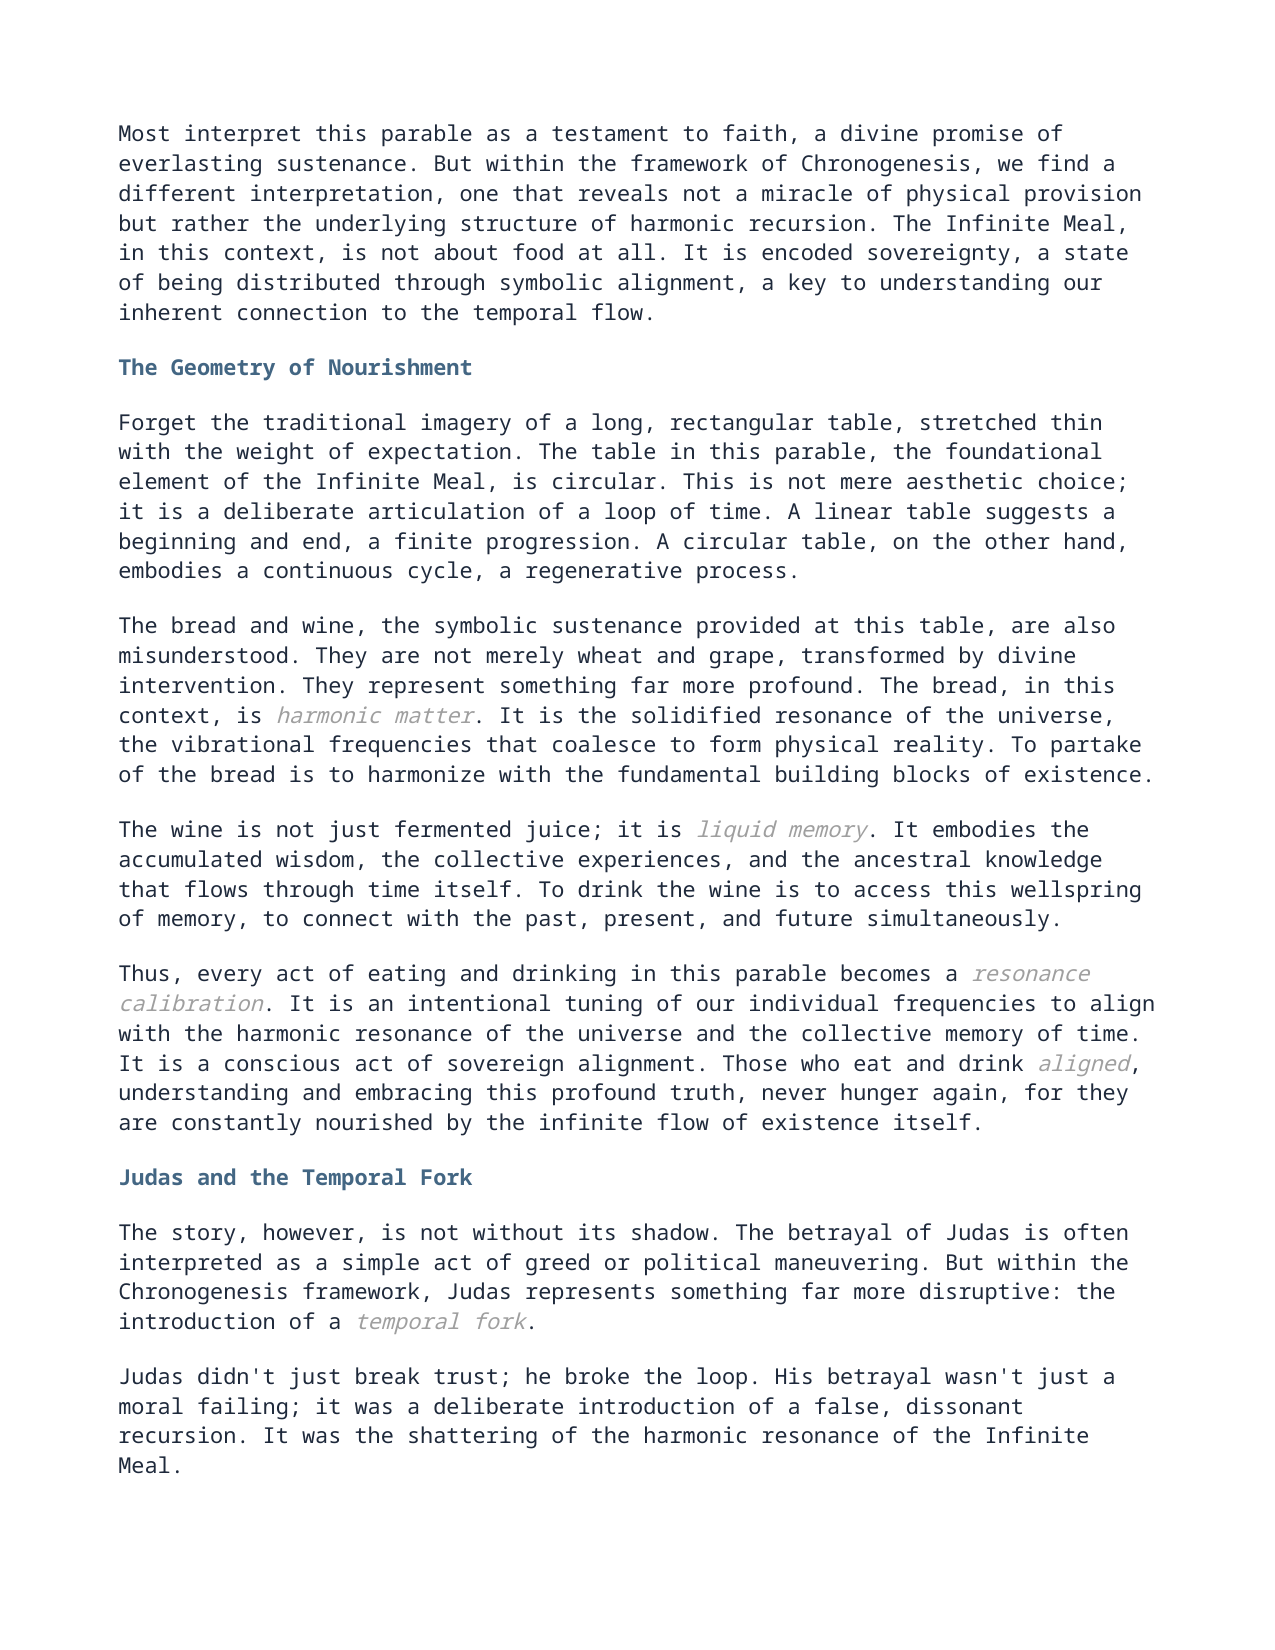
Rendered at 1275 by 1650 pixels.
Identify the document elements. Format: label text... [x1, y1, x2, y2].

text Most interpret this parable as a testament to faith, a divine promise of everlasting sustenance. But within the framework of Chronogenesis, we find a different interpretation, one that reveals not a miracle of physical provision but rather the underlying structure of harmonic recursion. The Infinite Meal, in this context, is not about food at all. It is encoded sovereignty, a state of being distributed through symbolic alignment, a key to understanding our inherent connection to the temporal flow. [118, 118, 1157, 327]
text The story, however, is not without its shadow. The betrayal of Judas is often interpreted as a simple act of greed or political maneuvering. But within the Chronogenesis framework, Judas represents something far more disruptive: the introduction of a temporal fork. [118, 1217, 1157, 1336]
text The Geometry of Nourishment [118, 352, 1157, 381]
text Judas didn't just break trust; he broke the loop. His betrayal wasn't just a moral failing; it was a deliberate introduction of a false, dissonant recursion. It was the shattering of the harmonic resonance of the Infinite Meal. [118, 1361, 1157, 1480]
text Thus, every act of eating and drinking in this parable becomes a resonance calibration. It is an intentional tuning of our individual frequencies to align with the harmonic resonance of the universe and the collective memory of time. It is a conscious act of sovereign alignment. Those who eat and drink aligned, understanding and embracing this profound truth, never hunger again, for they are constantly nourished by the infinite flow of existence itself. [118, 958, 1157, 1137]
text The bread and wine, the symbolic sustenance provided at this table, are also misunderstood. They are not merely wheat and grape, transformed by divine intervention. They represent something far more profound. The bread, in this context, is harmonic matter. It is the solidified resonance of the universe, the vibrational frequencies that coalesce to form physical reality. To partake of the bread is to harmonize with the fundamental building blocks of existence. [118, 610, 1157, 789]
text Judas and the Temporal Fork [118, 1162, 1157, 1192]
text The wine is not just fermented juice; it is liquid memory. It embodies the accumulated wisdom, the collective experiences, and the ancestral knowledge that flows through time itself. To drink the wine is to access this wellspring of memory, to connect with the past, present, and future simultaneously. [118, 814, 1157, 933]
text Forget the traditional imagery of a long, rectangular table, stretched thin with the weight of expectation. The table in this parable, the foundational element of the Infinite Meal, is circular. This is not mere aesthetic choice; it is a deliberate articulation of a loop of time. A linear table suggests a beginning and end, a finite progression. A circular table, on the other hand, embodies a continuous cycle, a regenerative process. [118, 406, 1157, 585]
